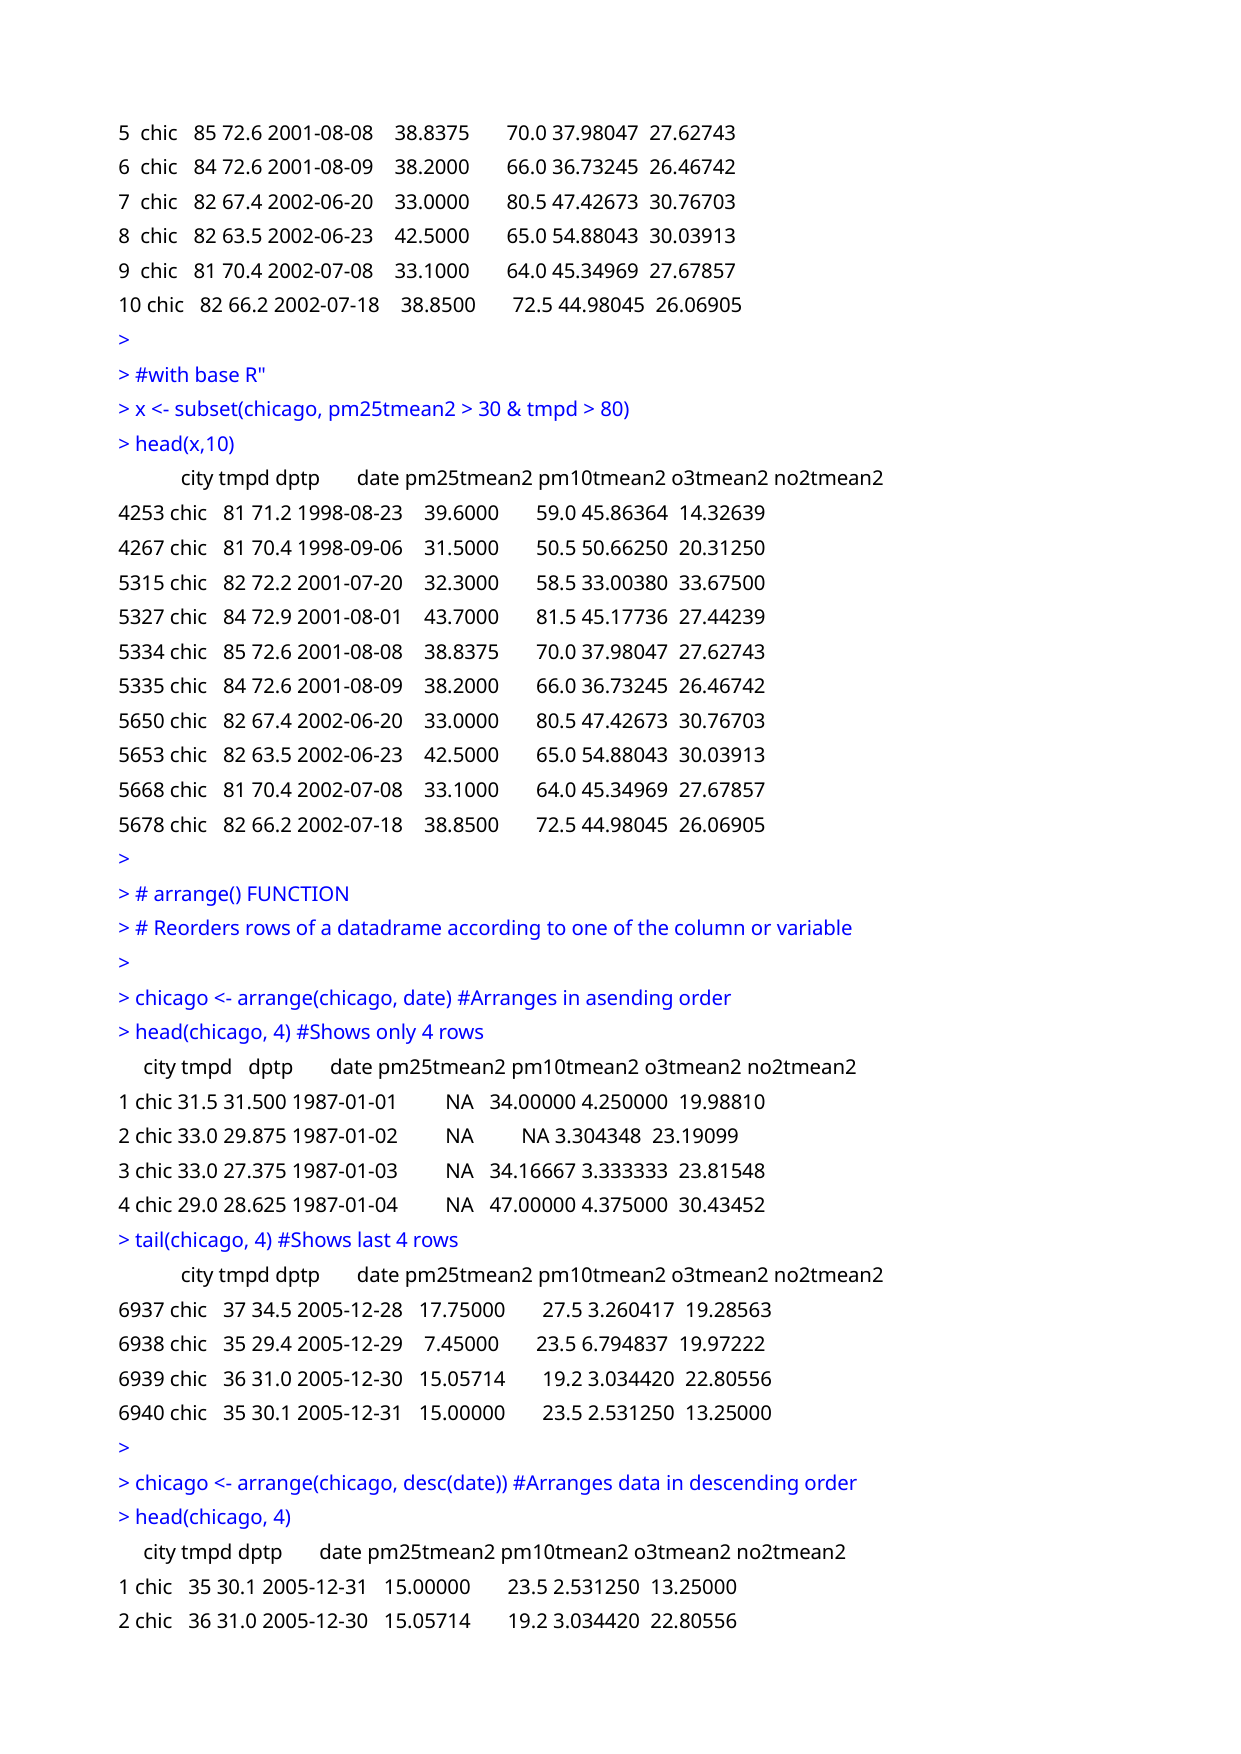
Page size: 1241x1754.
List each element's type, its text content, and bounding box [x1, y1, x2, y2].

text > # Reorders rows of a datadrame according to one of the column or variable [118, 914, 1122, 942]
text > chicago <- arrange(chicago, desc(date)) #Arranges data in descending order [118, 1468, 1122, 1496]
text > head(chicago, 4) [118, 1503, 1122, 1530]
text > [118, 326, 1122, 353]
text > head(x,10) [118, 429, 1122, 457]
text city tmpd dptp date pm25tmean2 pm10tmean2 o3tmean2 no2tmean2 [118, 1260, 1122, 1288]
text 6940 chic 35 30.1 2005-12-31 15.00000 23.5 2.531250 13.25000 [118, 1399, 1122, 1427]
text > head(chicago, 4) #Shows only 4 rows [118, 1018, 1122, 1045]
text > x <- subset(chicago, pm25tmean2 > 30 & tmpd > 80) [118, 395, 1122, 422]
text > [118, 948, 1122, 976]
text > #with base R" [118, 360, 1122, 388]
text 6938 chic 35 29.4 2005-12-29 7.45000 23.5 6.794837 19.97222 [118, 1330, 1122, 1357]
text 8 chic 82 63.5 2002-06-23 42.5000 65.0 54.88043 30.03913 [118, 222, 1122, 249]
text 2 chic 33.0 29.875 1987-01-02 NA NA 3.304348 23.19099 [118, 1122, 1122, 1149]
text 9 chic 81 70.4 2002-07-08 33.1000 64.0 45.34969 27.67857 [118, 256, 1122, 284]
text 5315 chic 82 72.2 2001-07-20 32.3000 58.5 33.00380 33.67500 [118, 568, 1122, 596]
text 5650 chic 82 67.4 2002-06-20 33.0000 80.5 47.42673 30.76703 [118, 706, 1122, 734]
text 5335 chic 84 72.6 2001-08-09 38.2000 66.0 36.73245 26.46742 [118, 672, 1122, 699]
text city tmpd dptp date pm25tmean2 pm10tmean2 o3tmean2 no2tmean2 [118, 464, 1122, 492]
text 5334 chic 85 72.6 2001-08-08 38.8375 70.0 37.98047 27.62743 [118, 637, 1122, 665]
text 5653 chic 82 63.5 2002-06-23 42.5000 65.0 54.88043 30.03913 [118, 741, 1122, 769]
text 2 chic 36 31.0 2005-12-30 15.05714 19.2 3.034420 22.80556 [118, 1607, 1122, 1634]
text 6937 chic 37 34.5 2005-12-28 17.75000 27.5 3.260417 19.28563 [118, 1295, 1122, 1323]
text 5327 chic 84 72.9 2001-08-01 43.7000 81.5 45.17736 27.44239 [118, 603, 1122, 630]
text 4253 chic 81 71.2 1998-08-23 39.6000 59.0 45.86364 14.32639 [118, 499, 1122, 527]
text 6 chic 84 72.6 2001-08-09 38.2000 66.0 36.73245 26.46742 [118, 153, 1122, 180]
text city tmpd dptp date pm25tmean2 pm10tmean2 o3tmean2 no2tmean2 [118, 1052, 1122, 1080]
text 10 chic 82 66.2 2002-07-18 38.8500 72.5 44.98045 26.06905 [118, 291, 1122, 319]
text 4267 chic 81 70.4 1998-09-06 31.5000 50.5 50.66250 20.31250 [118, 533, 1122, 561]
text 3 chic 33.0 27.375 1987-01-03 NA 34.16667 3.333333 23.81548 [118, 1156, 1122, 1184]
text > [118, 1433, 1122, 1461]
text 7 chic 82 67.4 2002-06-20 33.0000 80.5 47.42673 30.76703 [118, 187, 1122, 215]
text 5678 chic 82 66.2 2002-07-18 38.8500 72.5 44.98045 26.06905 [118, 810, 1122, 838]
text > chicago <- arrange(chicago, date) #Arranges in asending order [118, 983, 1122, 1011]
text 1 chic 31.5 31.500 1987-01-01 NA 34.00000 4.250000 19.98810 [118, 1087, 1122, 1115]
text 5 chic 85 72.6 2001-08-08 38.8375 70.0 37.98047 27.62743 [118, 118, 1122, 146]
text > tail(chicago, 4) #Shows last 4 rows [118, 1226, 1122, 1253]
text > # arrange() FUNCTION [118, 879, 1122, 907]
text 4 chic 29.0 28.625 1987-01-04 NA 47.00000 4.375000 30.43452 [118, 1191, 1122, 1219]
text 1 chic 35 30.1 2005-12-31 15.00000 23.5 2.531250 13.25000 [118, 1572, 1122, 1600]
text city tmpd dptp date pm25tmean2 pm10tmean2 o3tmean2 no2tmean2 [118, 1537, 1122, 1565]
text 6939 chic 36 31.0 2005-12-30 15.05714 19.2 3.034420 22.80556 [118, 1364, 1122, 1392]
text 5668 chic 81 70.4 2002-07-08 33.1000 64.0 45.34969 27.67857 [118, 776, 1122, 803]
text > [118, 845, 1122, 872]
